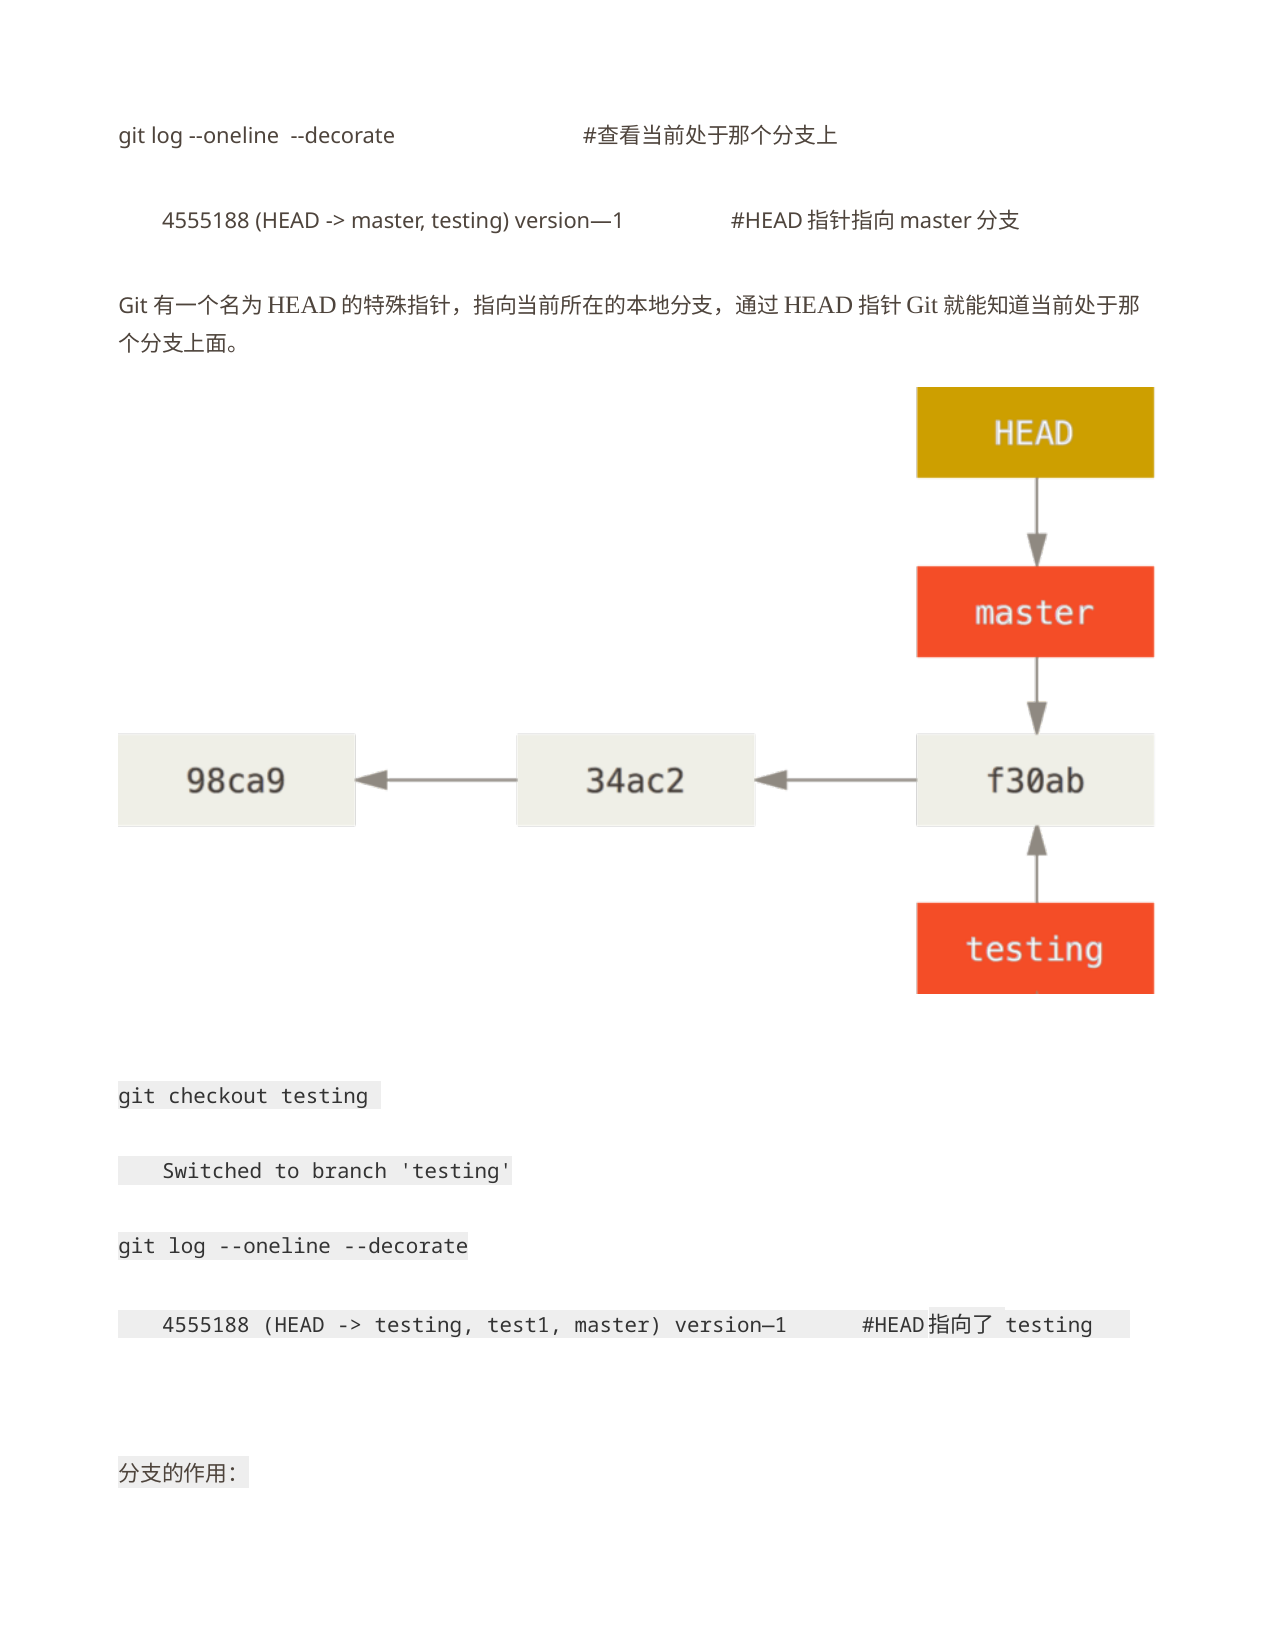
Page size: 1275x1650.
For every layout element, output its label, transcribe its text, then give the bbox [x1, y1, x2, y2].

text Switched to branch 'testing' [118, 1156, 1157, 1185]
text git log --oneline --decorate #查看当前处于那个分支上 [118, 118, 1157, 150]
text git log --oneline --decorate [118, 1232, 1157, 1260]
text 4555188 (HEAD -> testing, test1, master) version—1 #HEAD指向了 testing [118, 1307, 1157, 1338]
text git checkout testing [118, 1081, 1157, 1109]
text 分支的作用： [118, 1456, 1157, 1488]
text Git 有一个名为HEAD的特殊指针，指向当前所在的本地分支，通过HEAD指针Git就能知道当前处于那个分支上面。 [118, 288, 1157, 358]
text 4555188 (HEAD -> master, testing) version—1 #HEAD指针指向master分支 [118, 203, 1157, 235]
picture [118, 387, 1157, 994]
